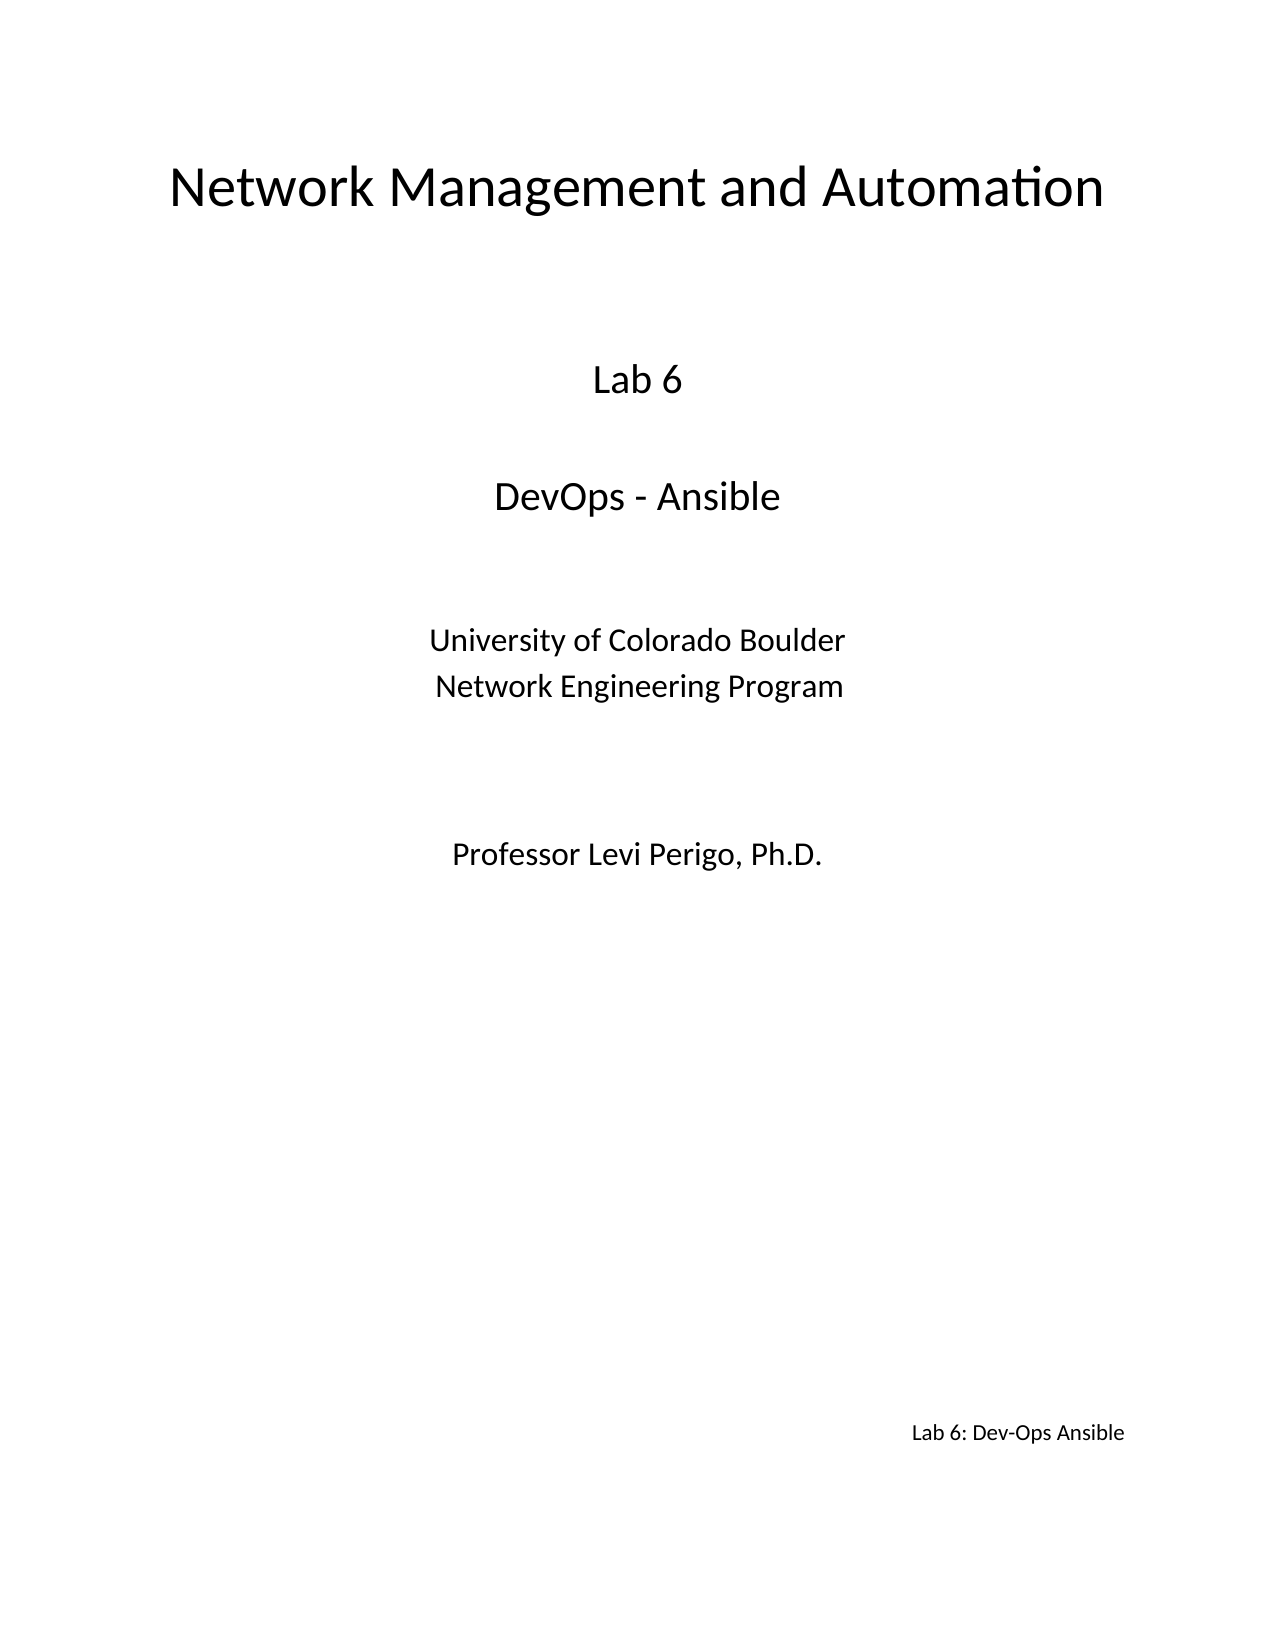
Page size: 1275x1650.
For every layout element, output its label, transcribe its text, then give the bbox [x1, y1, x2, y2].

text University of Colorado Boulder [150, 619, 1125, 659]
text Network Management and Automation [150, 150, 1125, 221]
text Professor Levi Perigo, Ph.D. [150, 833, 1125, 874]
text Network Engineering Program [300, 665, 1125, 706]
text DevOps - Ansible [150, 469, 1125, 520]
text Lab 6 [150, 353, 1125, 403]
